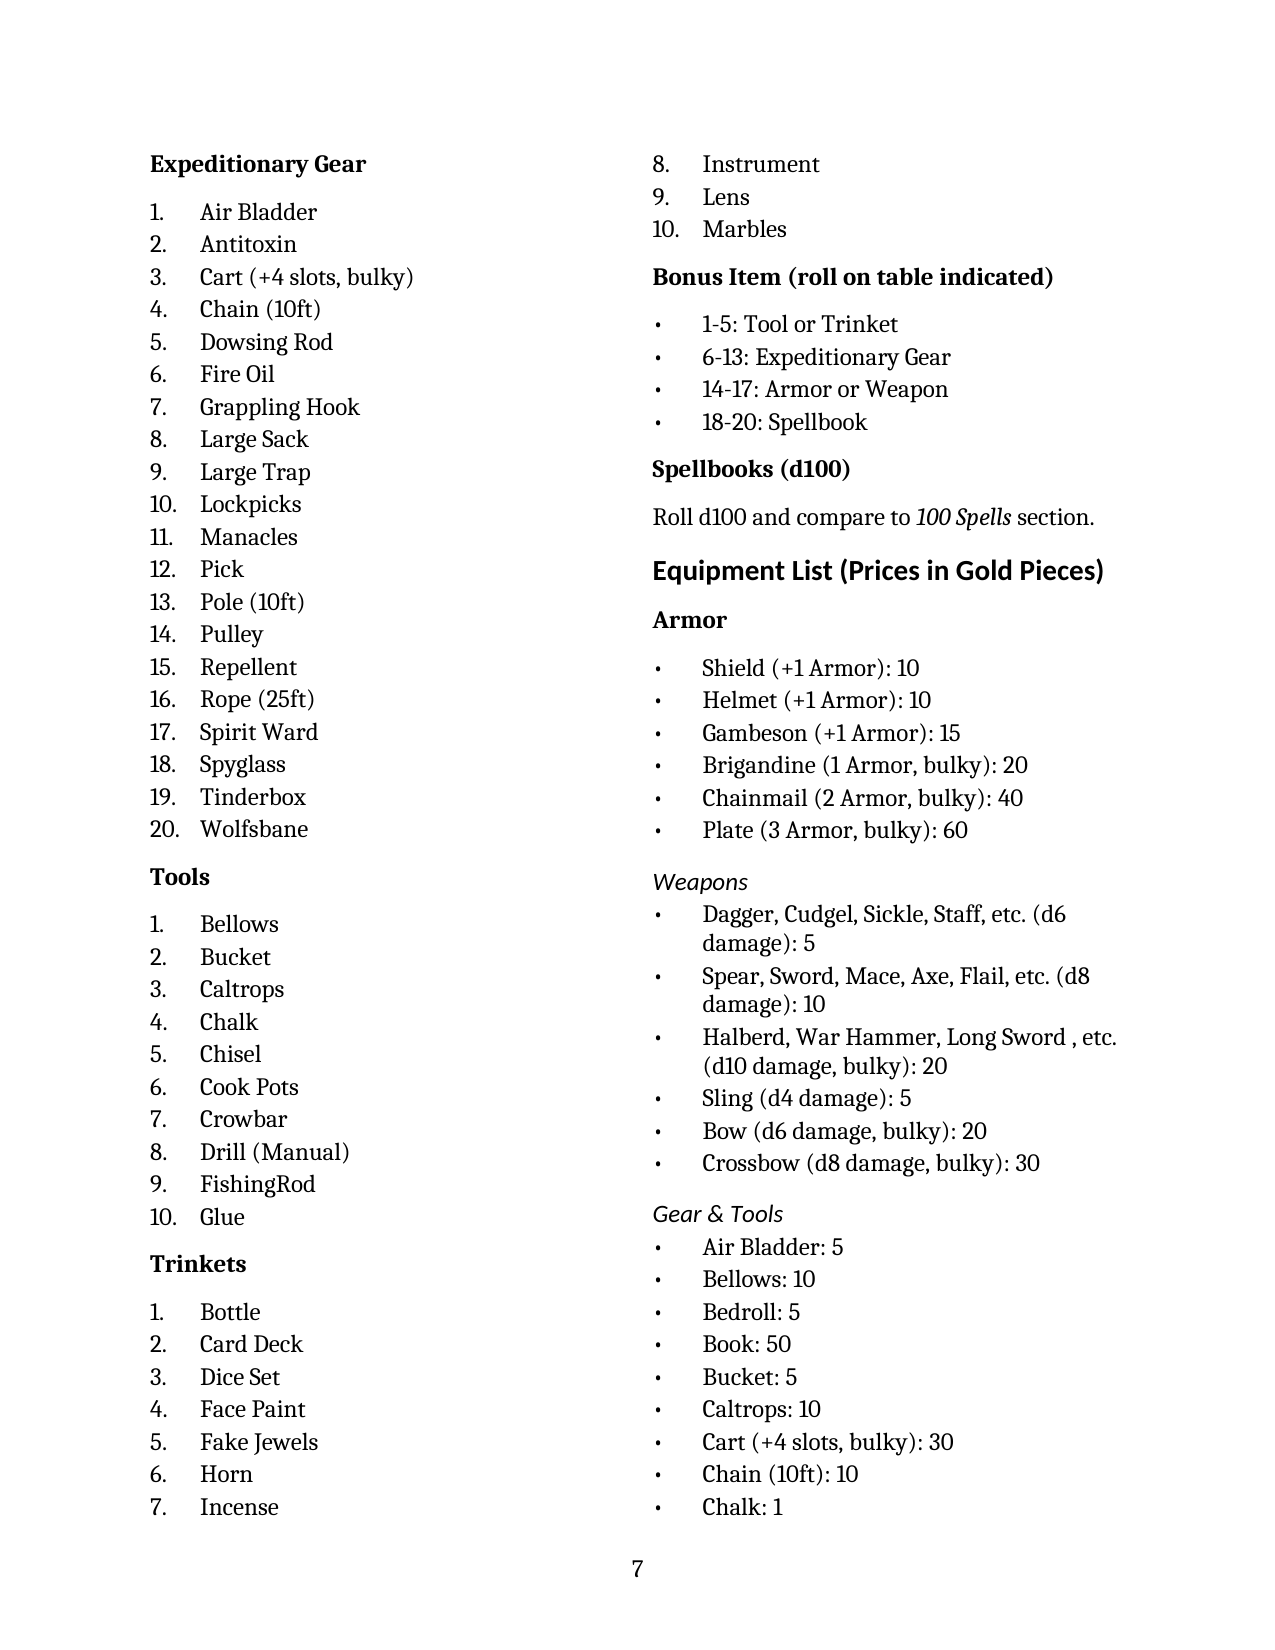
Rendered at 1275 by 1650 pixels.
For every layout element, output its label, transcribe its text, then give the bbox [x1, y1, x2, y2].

list Pulley [150, 620, 622, 649]
subtitle Equipment List (Prices in Gold Pieces) [652, 552, 1125, 588]
list Bellows [150, 910, 622, 939]
list Chainmail (2 Armor, bulky): 40 [652, 784, 1125, 813]
list Fire Oil [150, 360, 622, 389]
list Manacles [150, 522, 622, 551]
list Spear, Sword, Mace, Axe, Flail, etc. (d8 damage): 10 [652, 962, 1125, 1019]
list Spirit Ward [150, 717, 622, 746]
text Spellbooks (d100) [652, 455, 1125, 484]
subtitle Weapons [652, 866, 1125, 897]
list Instrument [652, 150, 1125, 179]
text Roll d100 and compare to 100 Spells section. [652, 502, 1125, 531]
list Lockpicks [150, 490, 622, 519]
list Glue [150, 1202, 622, 1231]
list Antitoxin [150, 230, 622, 259]
list Dice Set [150, 1362, 622, 1391]
list Crossbow (d8 damage, bulky): 30 [652, 1149, 1125, 1178]
list Sling (d4 damage): 5 [652, 1084, 1125, 1113]
list Fake Jewels [150, 1427, 622, 1456]
list Gambeson (+1 Armor): 15 [652, 719, 1125, 748]
list Chisel [150, 1040, 622, 1069]
list Wolfsbane [150, 815, 622, 844]
list Brigandine (1 Armor, bulky): 20 [652, 751, 1125, 780]
list Halberd, War Hammer, Long Sword , etc. (d10 damage, bulky): 20 [652, 1023, 1125, 1080]
list Dowsing Rod [150, 327, 622, 356]
list Spyglass [150, 750, 622, 779]
list Grappling Hook [150, 392, 622, 421]
list Shield (+1 Armor): 10 [652, 654, 1125, 683]
list 1-5: Tool or Trinket [652, 310, 1125, 339]
list Face Paint [150, 1395, 622, 1424]
list Marbles [652, 215, 1125, 244]
list Cart (+4 slots, bulky) [150, 262, 622, 291]
list Pole (10ft) [150, 587, 622, 616]
list Tinderbox [150, 782, 622, 811]
list Bow (d6 damage, bulky): 20 [652, 1117, 1125, 1145]
list Chalk [150, 1007, 622, 1036]
list Caltrops: 10 [652, 1395, 1125, 1424]
subtitle Gear & Tools [652, 1199, 1125, 1229]
list Large Sack [150, 425, 622, 454]
list 14-17: Armor or Weapon [652, 375, 1125, 404]
list Incense [150, 1492, 622, 1521]
list Large Trap [150, 457, 622, 486]
list Bottle [150, 1297, 622, 1326]
text Trinkets [150, 1250, 622, 1279]
list Crowbar [150, 1105, 622, 1134]
text Armor [652, 606, 1125, 635]
text Expeditionary Gear [150, 150, 622, 179]
list 18-20: Spellbook [652, 407, 1125, 436]
list Lens [652, 182, 1125, 211]
list Plate (3 Armor, bulky): 60 [652, 816, 1125, 845]
list Air Bladder [150, 197, 622, 226]
text Tools [150, 862, 622, 891]
list Bucket [150, 942, 622, 971]
list Caltrops [150, 975, 622, 1004]
list Dagger, Cudgel, Sickle, Staff, etc. (d6 damage): 5 [652, 900, 1125, 958]
list Book: 50 [652, 1330, 1125, 1359]
list Chain (10ft) [150, 295, 622, 324]
text Bonus Item (roll on table indicated) [652, 262, 1125, 291]
list Pick [150, 555, 622, 584]
list Rope (25ft) [150, 685, 622, 714]
list 6-13: Expeditionary Gear [652, 342, 1125, 371]
list Card Deck [150, 1330, 622, 1359]
list Cart (+4 slots, bulky): 30 [652, 1428, 1125, 1457]
list Bucket: 5 [652, 1363, 1125, 1392]
list FishingRod [150, 1170, 622, 1199]
list Cook Pots [150, 1072, 622, 1101]
list Horn [150, 1460, 622, 1489]
list Helmet (+1 Armor): 10 [652, 686, 1125, 715]
list Chalk: 1 [652, 1493, 1125, 1522]
list Chain (10ft): 10 [652, 1460, 1125, 1489]
list Bedroll: 5 [652, 1298, 1125, 1327]
list Repellent [150, 652, 622, 681]
list Air Bladder: 5 [652, 1233, 1125, 1262]
list Bellows: 10 [652, 1265, 1125, 1294]
list Drill (Manual) [150, 1137, 622, 1166]
